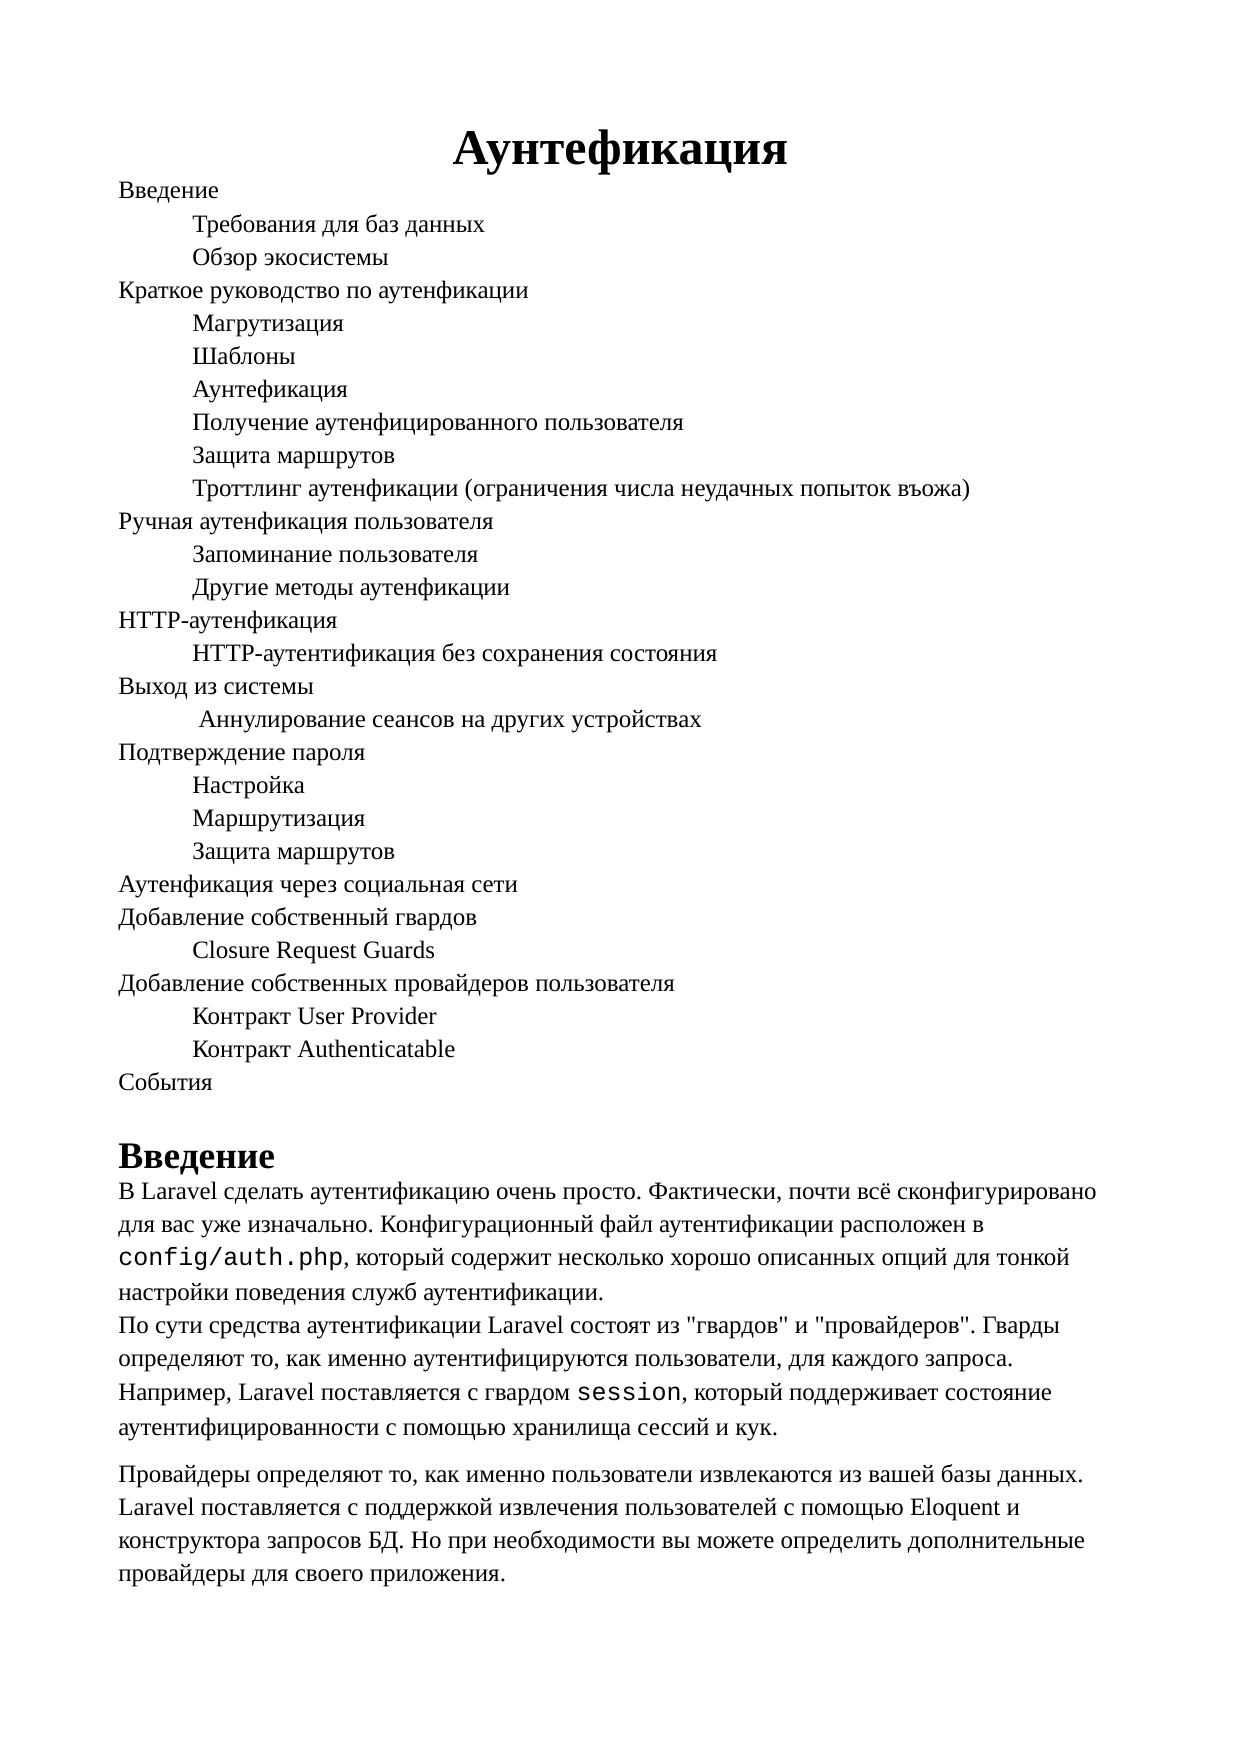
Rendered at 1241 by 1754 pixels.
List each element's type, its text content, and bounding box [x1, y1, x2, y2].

text Аутенфикация через социальная сети [118, 869, 1122, 898]
subtitle Аунтефикация [118, 118, 1122, 176]
text Запоминание пользователя [118, 539, 1122, 568]
subtitle Введение [118, 1133, 1122, 1176]
text Closure Request Guards [118, 935, 1122, 964]
text Краткое руководство по аутенфикации [118, 275, 1122, 303]
text Обзор экосистемы [118, 242, 1122, 270]
text Подтверждение пароля [118, 737, 1122, 766]
text Маршрутизация [118, 803, 1122, 832]
text Настройка [118, 770, 1122, 799]
text Добавление собственных провайдеров пользователя [118, 968, 1122, 997]
text Троттлинг аутенфикации (ограничения числа неудачных попыток въожа) [118, 473, 1122, 502]
text Аннулирование сеансов на других устройствах [118, 704, 1122, 733]
text Выход из системы [118, 671, 1122, 700]
text В Laravel сделать аутентификацию очень просто. Фактически, почти всё сконфигурировано для вас уже изначально. Конфигурационный файл аутентификации расположен в config/auth.php, который содержит несколько хорошо описанных опций для тонкой настройки поведения служб аутентификации. [118, 1176, 1122, 1306]
text События [118, 1067, 1122, 1096]
text HTTP-аутентификация без сохранения состояния [118, 638, 1122, 667]
text Ручная аутенфикация пользователя [118, 506, 1122, 534]
text Введение [118, 176, 1122, 204]
text Получение аутенфицированного пользователя [118, 407, 1122, 436]
text Провайдеры определяют то, как именно пользователи извлекаются из вашей базы данных. Laravel поставляется с поддержкой извлечения пользователей с помощью Eloquent и конструктора запросов БД. Но при необходимости вы можете определить дополнительные провайдеры для своего приложения. [118, 1459, 1122, 1587]
text Добавление собственный гвардов [118, 902, 1122, 931]
text Контракт Authenticatable [118, 1034, 1122, 1063]
text Аунтефикация [118, 374, 1122, 402]
text HTTP-аутенфикация [118, 605, 1122, 634]
text Защита маршрутов [118, 440, 1122, 468]
text Шаблоны [118, 341, 1122, 369]
text По сути средства аутентификации Laravel состоят из "гвардов" и "провайдеров". Гварды определяют то, как именно аутентифицируются пользователи, для каждого запроса. Например, Laravel поставляется с гвардом session, который поддерживает состояние аутентифицированности с помощью хранилища сессий и кук. [118, 1311, 1122, 1440]
text Защита маршрутов [118, 836, 1122, 865]
text Магрутизация [118, 308, 1122, 336]
text Другие методы аутенфикации [118, 572, 1122, 601]
text Требования для баз данных [118, 209, 1122, 237]
text Контракт User Provider [118, 1001, 1122, 1030]
